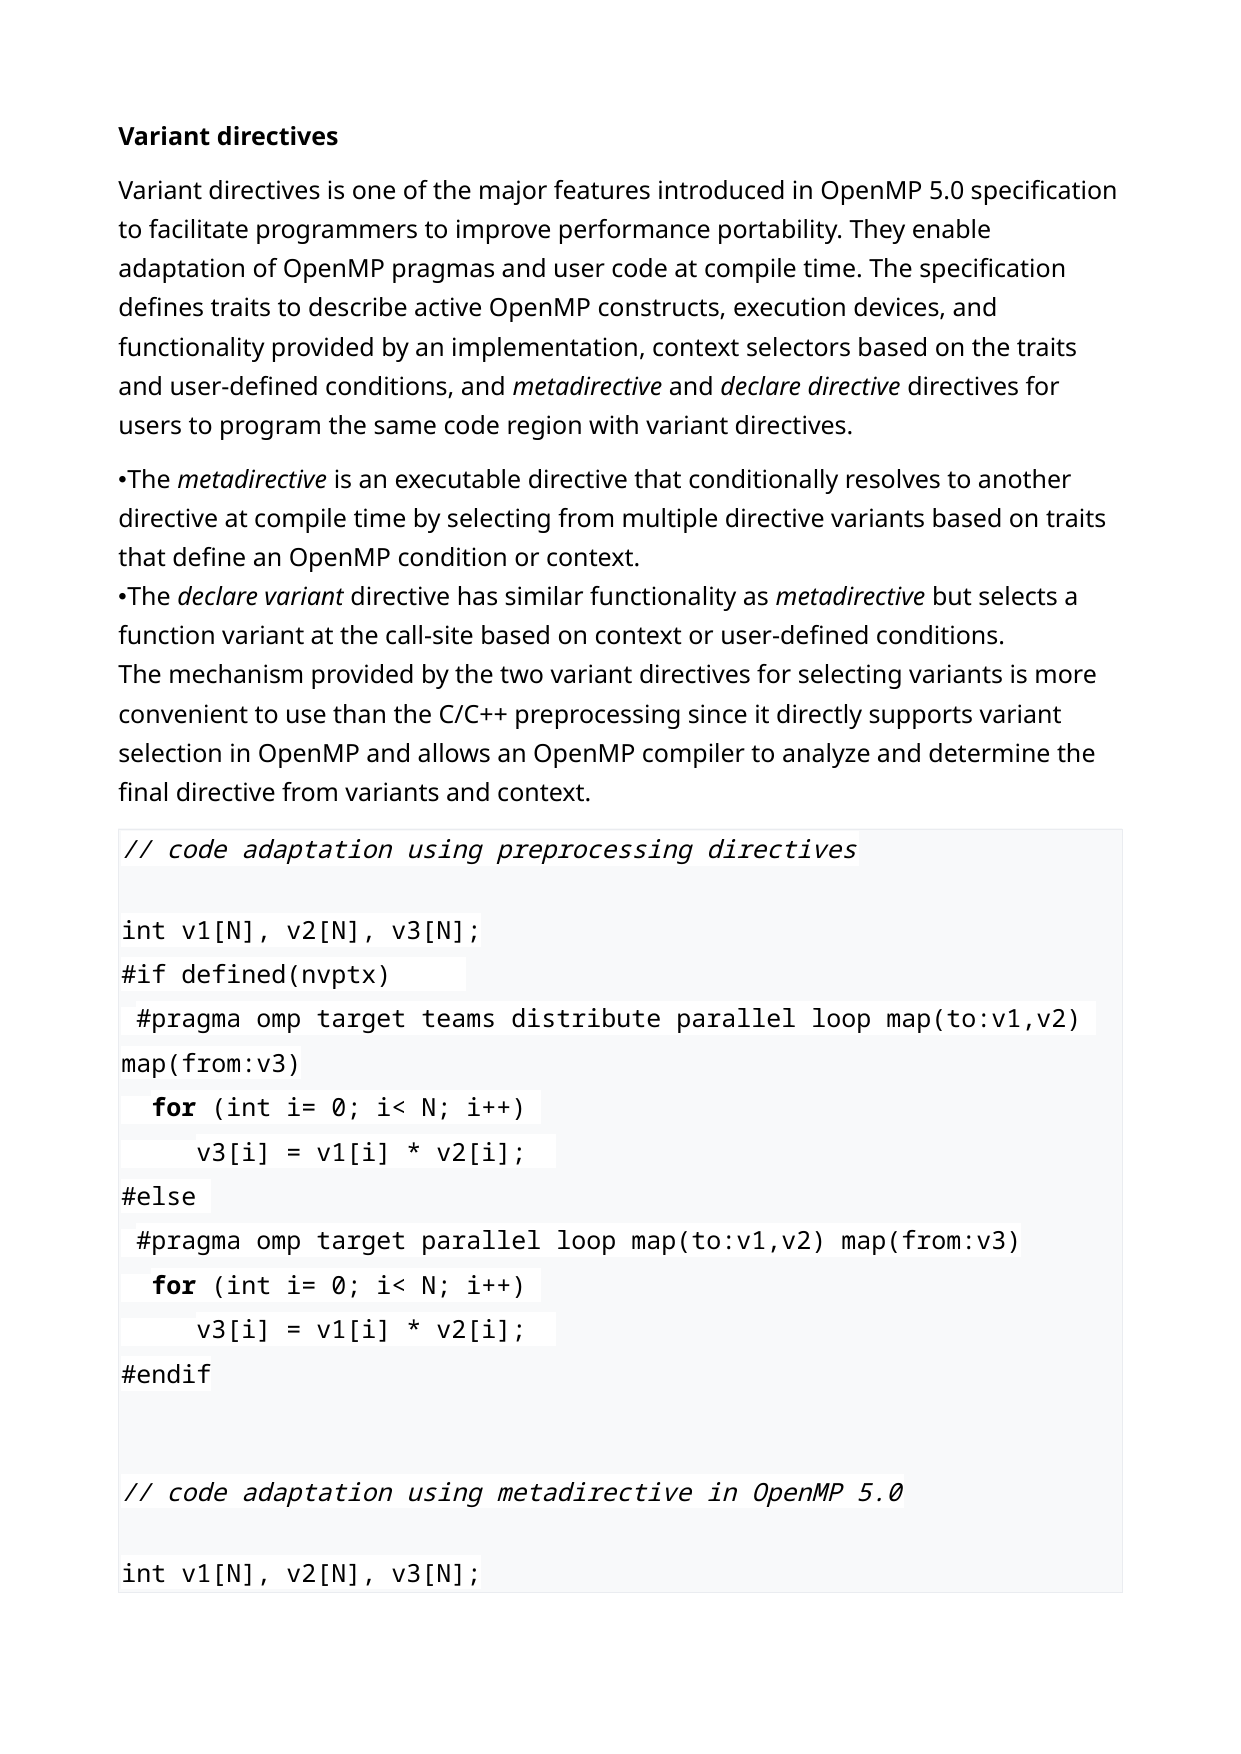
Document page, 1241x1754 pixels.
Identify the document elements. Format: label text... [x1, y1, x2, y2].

text v3[i] = v1[i] * v2[i]; [119, 1309, 1122, 1346]
text // code adaptation using preprocessing directives [119, 830, 1122, 866]
text // code adaptation using metadirective in OpenMP 5.0 [119, 1471, 1122, 1508]
text Variant directives is one of the major features introduced in OpenMP 5.0 specification to facilitate programmers to improve performance portability. They enable adaptation of OpenMP pragmas and user code at compile time. The specification defines traits to describe active OpenMP constructs, execution devices, and functionality provided by an implementation, context selectors based on the traits and user-defined conditions, and metadirective and declare directive directives for users to program the same code region with variant directives. [118, 173, 1122, 442]
text #else [119, 1176, 1122, 1213]
list The metadirective is an executable directive that conditionally resolves to another directive at compile time by selecting from multiple directive variants based on traits that define an OpenMP condition or context. [118, 461, 1122, 574]
text #endif [119, 1353, 1122, 1391]
text The mechanism provided by the two variant directives for selecting variants is more convenient to use than the C/C++ preprocessing since it directly supports variant selection in OpenMP and allows an OpenMP compiler to analyze and determine the final directive from variants and context. [118, 657, 1122, 809]
subtitle Variant directives [118, 118, 1122, 152]
text v3[i] = v1[i] * v2[i]; [119, 1131, 1122, 1168]
text int v1[N], v2[N], v3[N]; [119, 1552, 1122, 1592]
text int v1[N], v2[N], v3[N]; [119, 909, 1122, 947]
text for (int i= 0; i< N; i++) [119, 1264, 1122, 1302]
list The declare variant directive has similar functionality as metadirective but selects a function variant at the call-site based on context or user-defined conditions. [118, 579, 1122, 652]
text #pragma omp target teams distribute parallel loop map(to:v1,v2) map(from:v3) [119, 998, 1122, 1079]
text #pragma omp target parallel loop map(to:v1,v2) map(from:v3) [119, 1220, 1122, 1257]
text for (int i= 0; i< N; i++) [119, 1087, 1122, 1124]
text #if defined(nvptx) [119, 954, 1122, 991]
